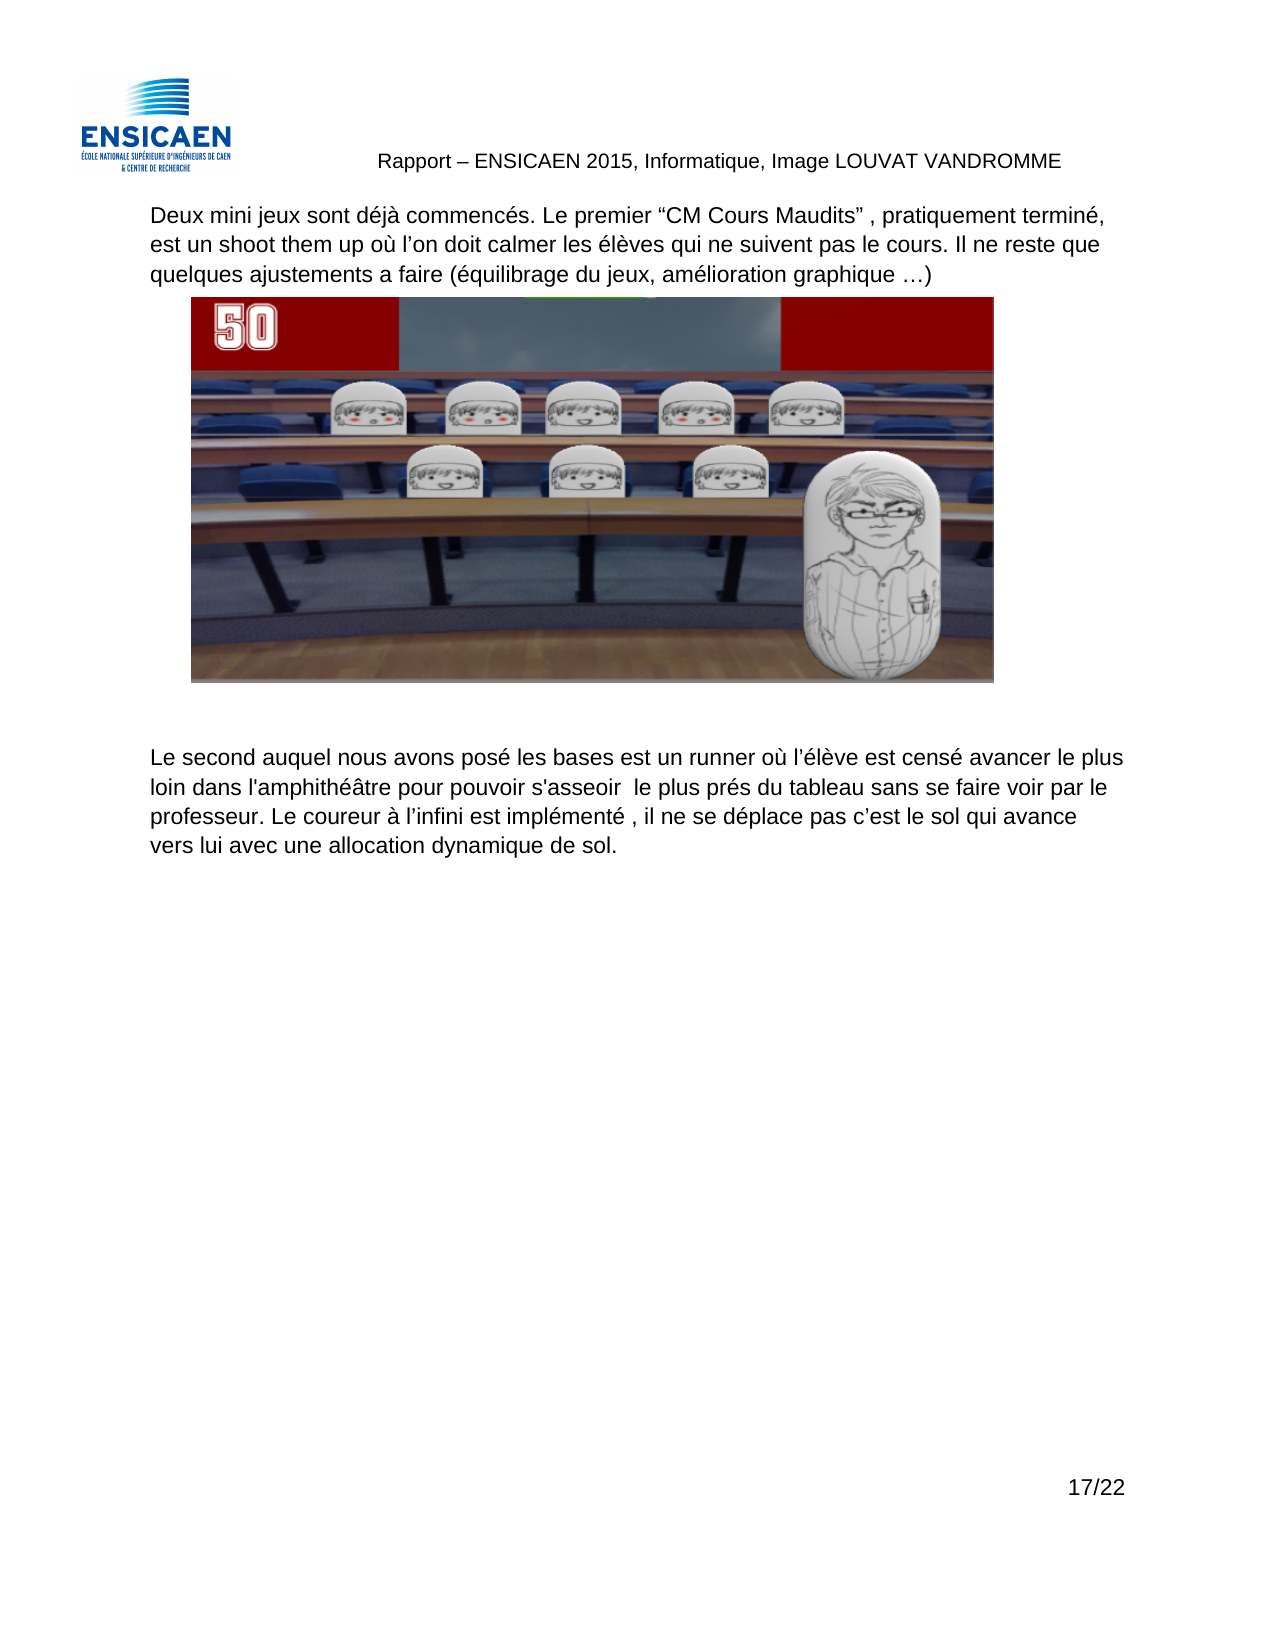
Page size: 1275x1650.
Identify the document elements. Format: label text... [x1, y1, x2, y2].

text Le second auquel nous avons posé les bases est un runner où l’élève est censé avancer le plus loin dans l'amphithéâtre pour pouvoir s'asseoir le plus prés du tableau sans se faire voir par le professeur. Le coureur à l’infini est implémenté , il ne se déplace pas c’est le sol qui avance vers lui avec une allocation dynamique de sol. [150, 745, 1125, 859]
text Deux mini jeux sont déjà commencés. Le premier “CM Cours Maudits” , pratiquement terminé, est un shoot them up où l’on doit calmer les élèves qui ne suivent pas le cours. Il ne reste que quelques ajustements a faire (équilibrage du jeux, amélioration graphique …) [150, 203, 1125, 287]
picture [78, 76, 234, 174]
picture [191, 297, 994, 683]
